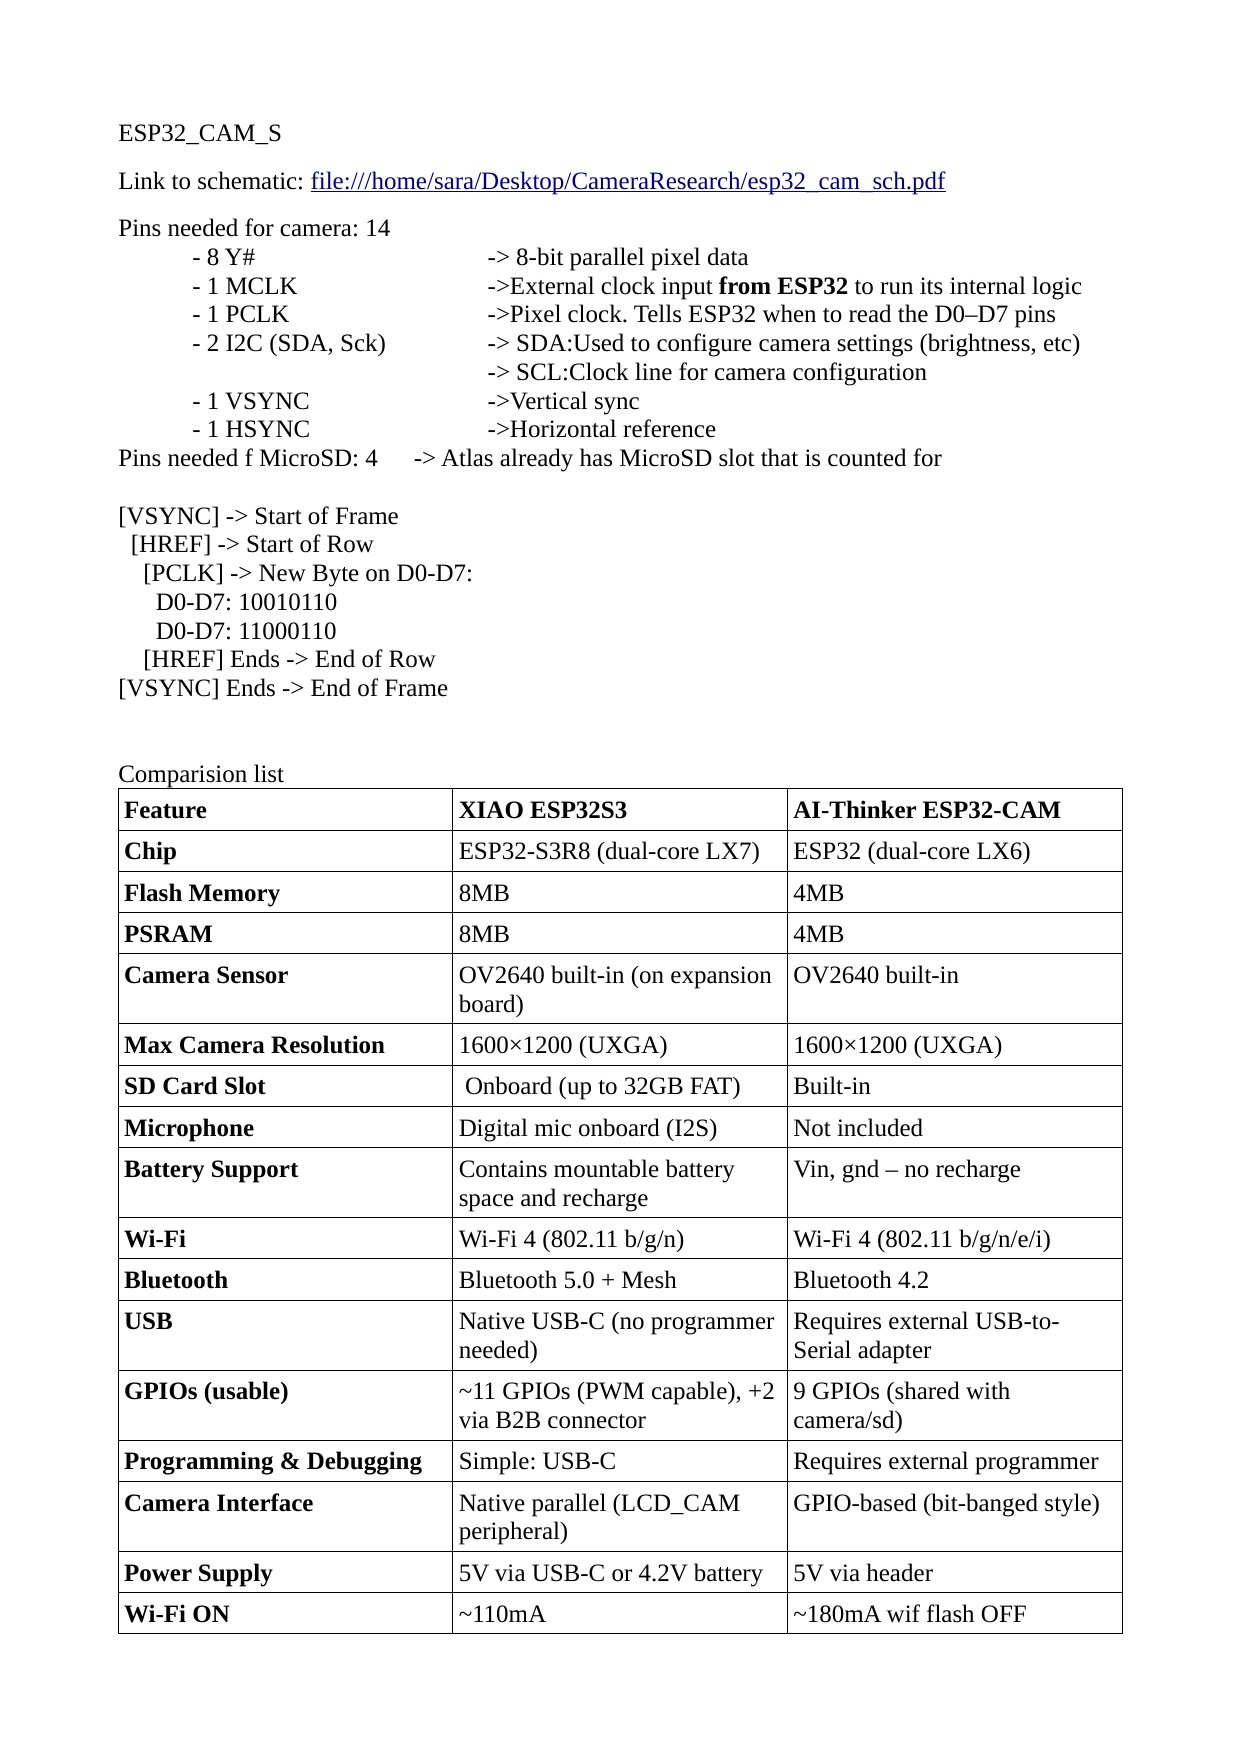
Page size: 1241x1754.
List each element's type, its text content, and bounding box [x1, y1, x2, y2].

text Pins needed for camera: 14 [118, 213, 1122, 242]
table_cell GPIO-based (bit-banged style) [788, 1482, 1122, 1551]
text [HREF] Ends -> End of Row [118, 644, 1122, 673]
table_cell ~180mA wif flash OFF [788, 1593, 1122, 1633]
table_cell Microphone [119, 1107, 452, 1147]
table_cell GPIOs (usable) [119, 1371, 452, 1439]
text - 8 Y# -> 8-bit parallel pixel data [118, 242, 1122, 271]
table_cell 1600×1200 (UXGA) [788, 1024, 1122, 1064]
table_cell 8MB [453, 913, 787, 953]
text - 1 MCLK ->External clock input from ESP32 to run its internal logic [118, 271, 1122, 299]
table_cell USB [119, 1301, 452, 1369]
table_cell Wi-Fi ON [119, 1593, 452, 1633]
table_cell Flash Memory [119, 872, 452, 912]
table_cell ESP32 (dual-core LX6) [788, 831, 1122, 871]
table_cell Wi-Fi [119, 1218, 452, 1258]
text - 1 VSYNC ->Vertical sync [118, 386, 1122, 414]
table_cell OV2640 built-in (on expansion board) [453, 954, 787, 1023]
table_cell Vin, gnd – no recharge [788, 1148, 1122, 1217]
table_cell Onboard (up to 32GB FAT) [453, 1066, 787, 1106]
table_cell 9 GPIOs (shared with camera/sd) [788, 1371, 1122, 1439]
table_cell Max Camera Resolution [119, 1024, 452, 1064]
table_cell Wi-Fi 4 (802.11 b/g/n) [453, 1218, 787, 1258]
table_cell Bluetooth 5.0 + Mesh [453, 1259, 787, 1299]
table_cell Digital mic onboard (I2S) [453, 1107, 787, 1147]
table_cell OV2640 built-in [788, 954, 1122, 1023]
table_cell ~11 GPIOs (PWM capable), +2 via B2B connector [453, 1371, 787, 1439]
text -> SCL:Clock line for camera configuration [118, 357, 1122, 386]
table_cell Bluetooth 4.2 [788, 1259, 1122, 1299]
table_cell Wi-Fi 4 (802.11 b/g/n/e/i) [788, 1218, 1122, 1258]
text - 1 PCLK ->Pixel clock. Tells ESP32 when to read the D0–D7 pins [118, 299, 1122, 328]
table_header AI-Thinker ESP32-CAM [788, 789, 1122, 829]
text D0-D7: 11000110 [118, 616, 1122, 644]
table_cell 5V via header [788, 1552, 1122, 1592]
text [VSYNC] Ends -> End of Frame [118, 673, 1122, 702]
table_cell Native parallel (LCD_CAM peripheral) [453, 1482, 787, 1551]
text - 2 I2C (SDA, Sck) -> SDA:Used to configure camera settings (brightness, etc) [118, 328, 1122, 357]
text [PCLK] -> New Byte on D0-D7: [118, 558, 1122, 587]
table_cell Battery Support [119, 1148, 452, 1217]
text [VSYNC] -> Start of Frame [118, 501, 1122, 529]
table_cell Requires external programmer [788, 1441, 1122, 1481]
table_cell Camera Sensor [119, 954, 452, 1023]
table_cell 1600×1200 (UXGA) [453, 1024, 787, 1064]
text ESP32_CAM_S [118, 118, 1122, 147]
table_cell 4MB [788, 913, 1122, 953]
table_cell Camera Interface [119, 1482, 452, 1551]
table_cell Not included [788, 1107, 1122, 1147]
text Link to schematic: file:///home/sara/Desktop/CameraResearch/esp32_cam_sch.pdf [118, 166, 1122, 194]
table_cell ~110mA [453, 1593, 787, 1633]
table_cell 5V via USB-C or 4.2V battery [453, 1552, 787, 1592]
table_cell Requires external USB-to-Serial adapter [788, 1301, 1122, 1369]
table_header XIAO ESP32S3 [453, 789, 787, 829]
table_cell Chip [119, 831, 452, 871]
text Pins needed f MicroSD: 4 -> Atlas already has MicroSD slot that is counted for [118, 443, 1122, 472]
table_cell Bluetooth [119, 1259, 452, 1299]
table_cell Native USB-C (no programmer needed) [453, 1301, 787, 1369]
table_cell Built-in [788, 1066, 1122, 1106]
text Comparision list [118, 759, 1122, 788]
table_cell ESP32-S3R8 (dual-core LX7) [453, 831, 787, 871]
text D0-D7: 10010110 [118, 587, 1122, 616]
text [HREF] -> Start of Row [118, 529, 1122, 558]
table_cell Contains mountable battery space and recharge [453, 1148, 787, 1217]
table_cell Programming & Debugging [119, 1441, 452, 1481]
table_cell 4MB [788, 872, 1122, 912]
text - 1 HSYNC ->Horizontal reference [118, 414, 1122, 443]
table_cell 8MB [453, 872, 787, 912]
table_cell Power Supply [119, 1552, 452, 1592]
table_cell SD Card Slot [119, 1066, 452, 1106]
table_cell PSRAM [119, 913, 452, 953]
table_cell Simple: USB-C [453, 1441, 787, 1481]
table_header Feature [119, 789, 452, 829]
